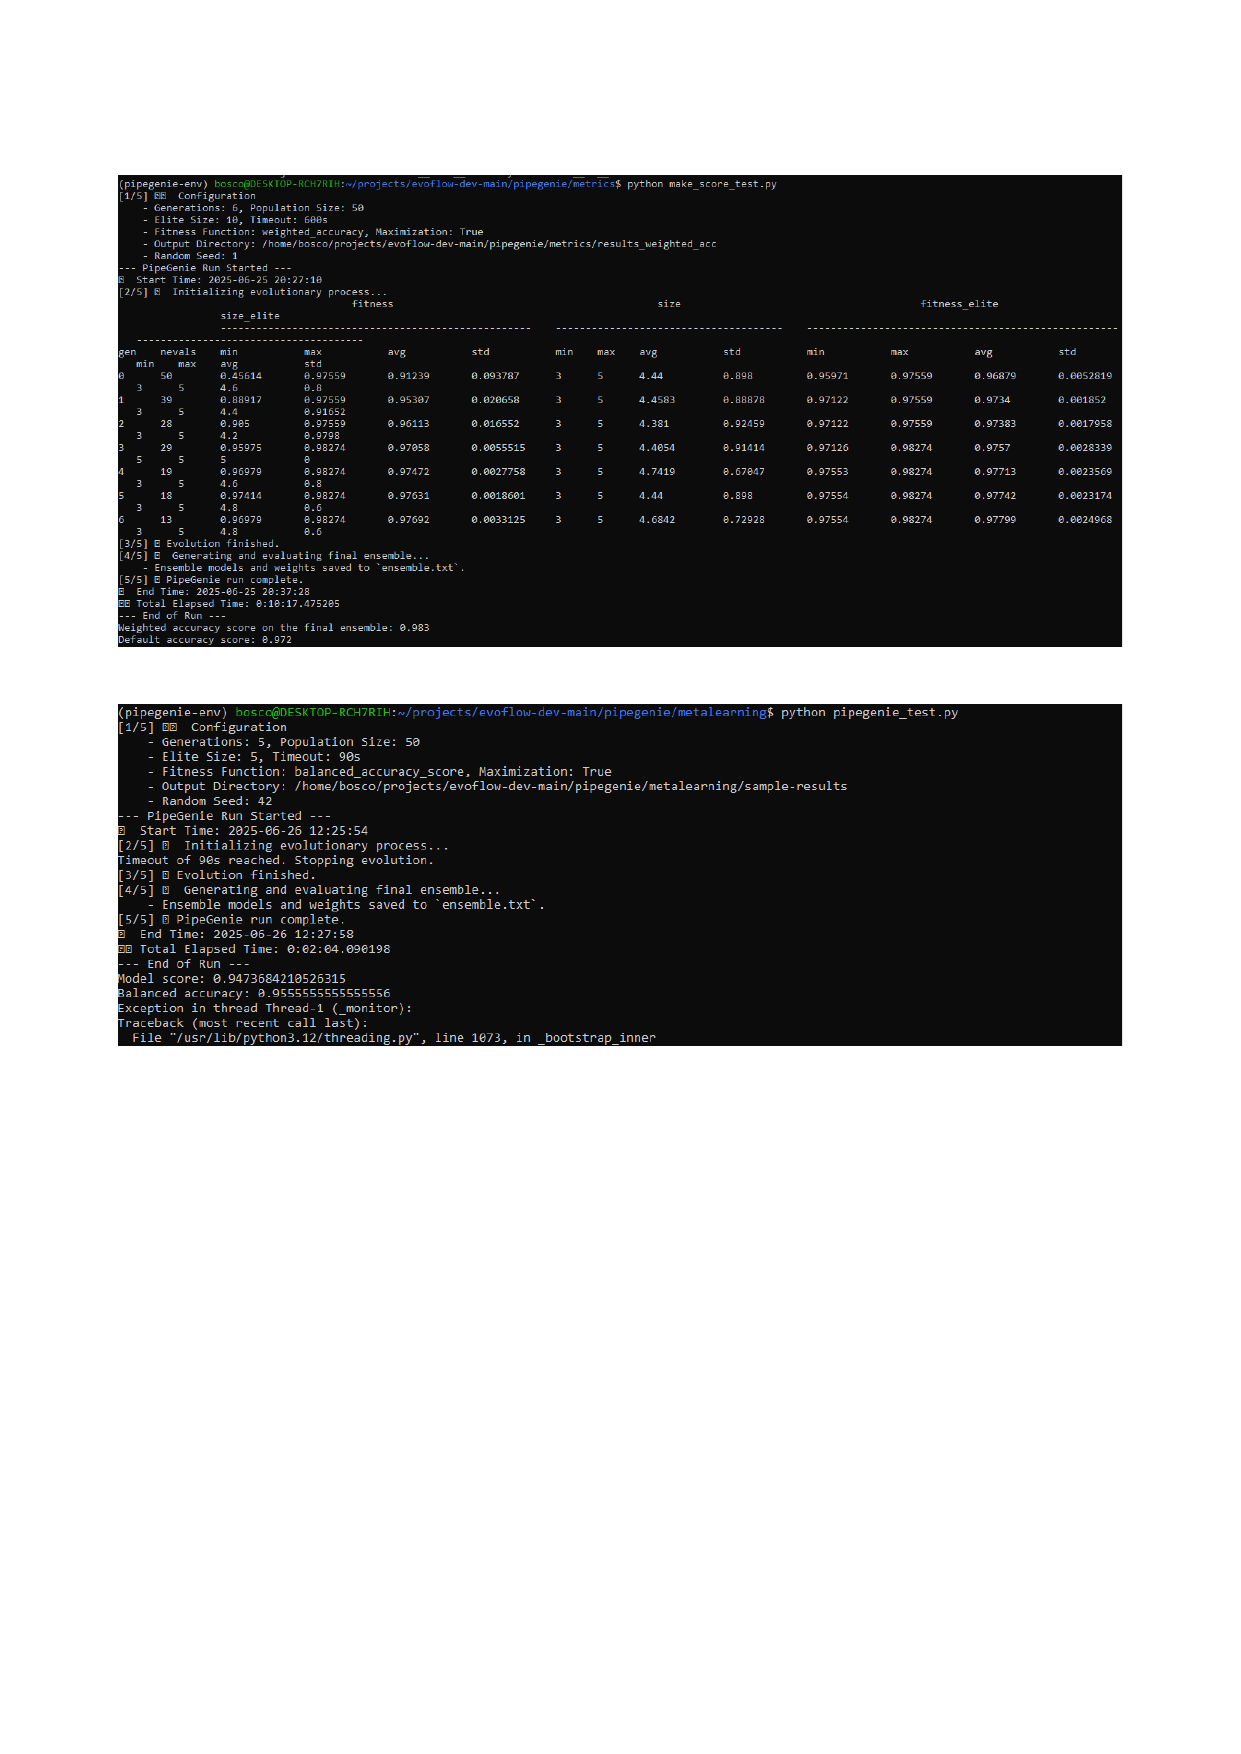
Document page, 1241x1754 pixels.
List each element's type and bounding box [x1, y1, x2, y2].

picture [118, 704, 1123, 1046]
picture [118, 175, 1123, 647]
